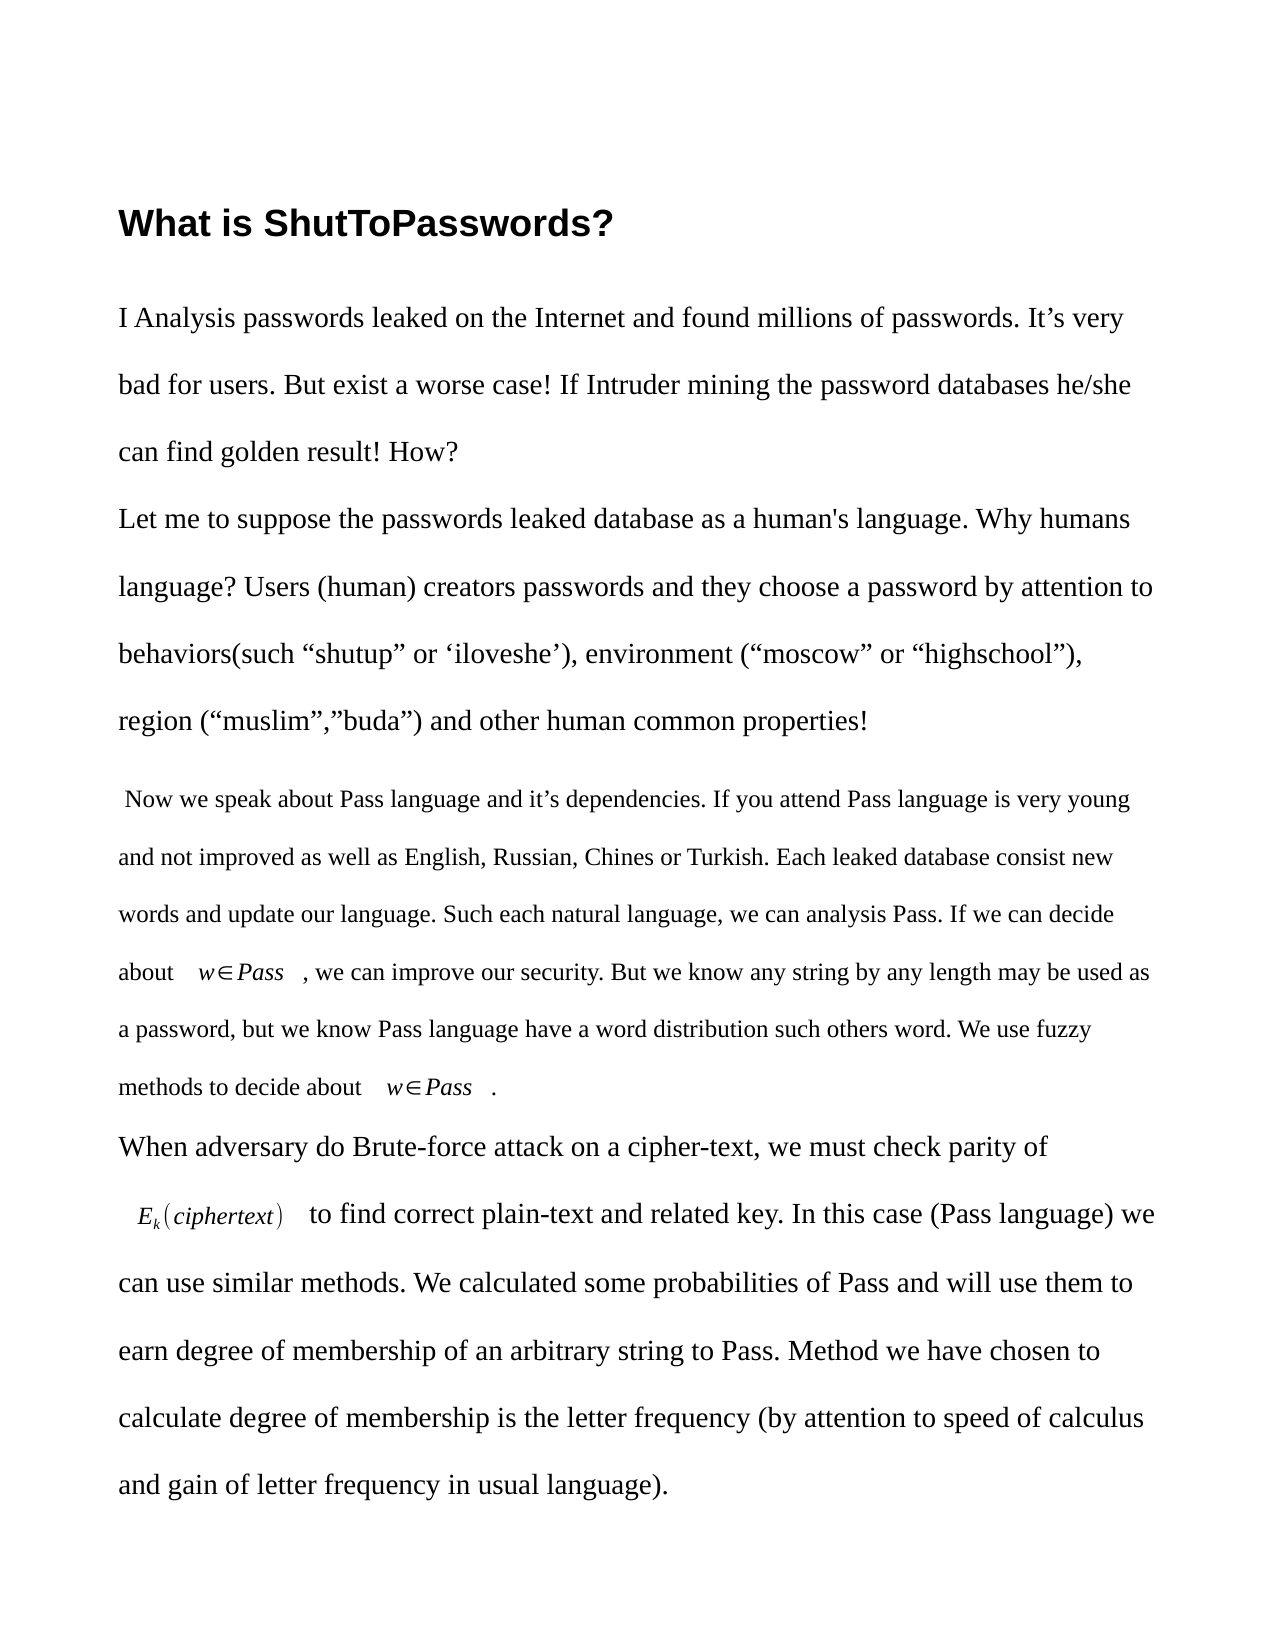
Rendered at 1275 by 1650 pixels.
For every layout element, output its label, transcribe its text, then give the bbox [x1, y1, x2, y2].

text When adversary do Brute-force attack on a cipher-text, we must check parity of to find correct plain-text and related key. In this case (Pass language) we can use similar methods. We calculated some probabilities of Pass and will use them to earn degree of membership of an arbitrary string to Pass. Method we have chosen to calculate degree of membership is the letter frequency (by attention to speed of calculus and gain of letter frequency in usual language). [118, 1129, 1157, 1500]
text Now we speak about Pass language and it’s dependencies. If you attend Pass language is very young and not improved as well as English, Russian, Chines or Turkish. Each leaked database consist new words and update our language. Such each natural language, we can analysis Pass. If we can decide about , we can improve our security. But we know any string by any length may be used as a password, but we know Pass language have a word distribution such others word. We use fuzzy methods to decide about . [118, 784, 1157, 1101]
text I Analysis passwords leaked on the Internet and found millions of passwords. It’s very bad for users. But exist a worse case! If Intruder mining the password databases he/she can find golden result! How? Let me to suppose the passwords leaked database as a human's language. Why humans language? Users (human) creators passwords and they choose a password by attention to behaviors(such “shutup” or ‘iloveshe’), environment (“moscow” or “highschool”), region (“muslim”,”buda”) and other human common properties! [118, 300, 1157, 736]
subtitle What is ShutToPasswords? [118, 201, 1157, 244]
